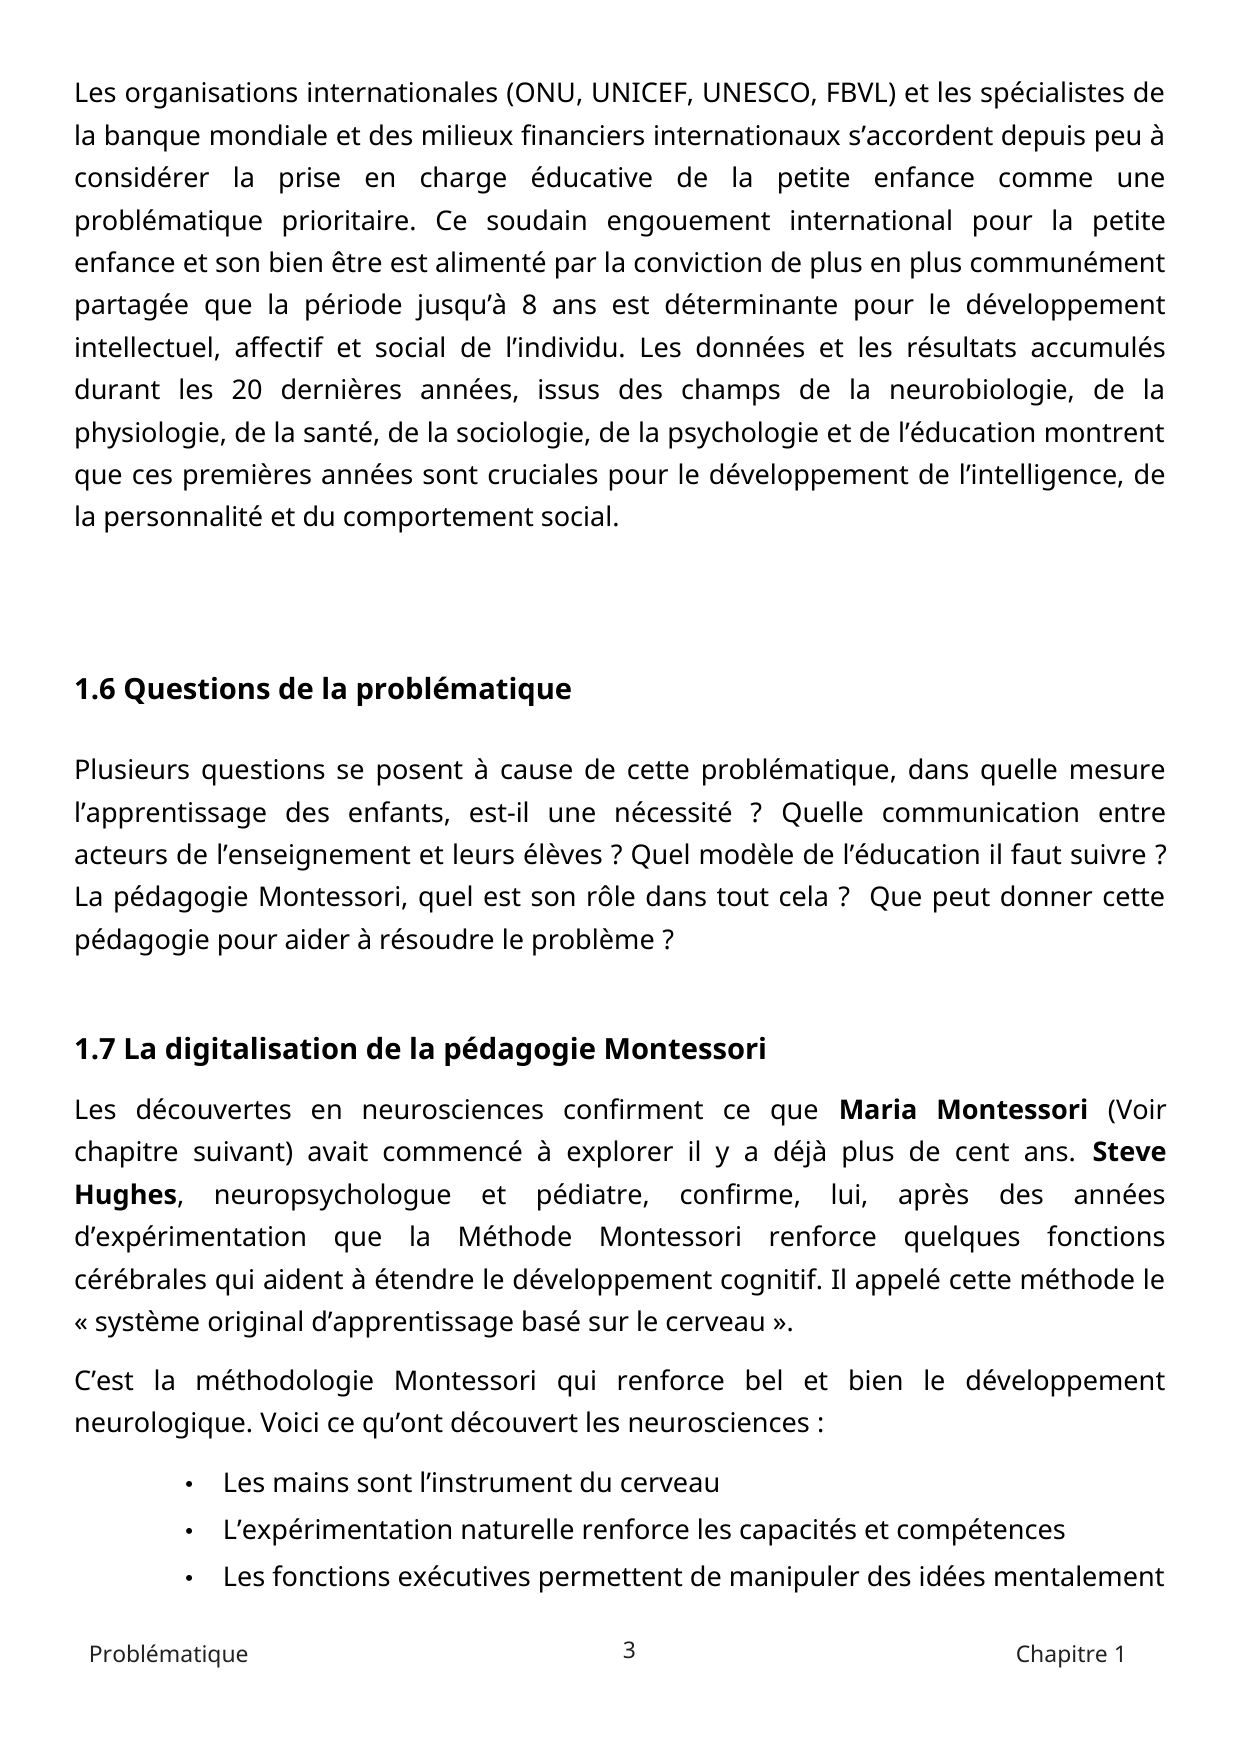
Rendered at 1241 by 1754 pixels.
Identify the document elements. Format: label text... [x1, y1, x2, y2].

list Les mains sont l’instrument du cerveau [185, 1463, 1167, 1500]
text Les organisations internationales (ONU, UNICEF, UNESCO, FBVL) et les spécialistes de la banque mondiale et des milieux financiers internationaux s’accordent depuis peu à considérer la prise en charge éducative de la petite enfance comme une problématique prioritaire. Ce soudain engouement international pour la petite enfance et son bien être est alimenté par la conviction de plus en plus communément partagée que la période jusqu’à 8 ans est déterminante pour le développement intellectuel, affectif et social de l’individu. Les données et les résultats accumulés durant les 20 dernières années, issus des champs de la neurobiologie, de la physiologie, de la santé, de la sociologie, de la psychologie et de l’éducation montrent que ces premières années sont cruciales pour le développement de l’intelligence, de la personnalité et du comportement social. [74, 74, 1167, 535]
text 1.7 La digitalisation de la pédagogie Montessori [74, 1028, 1167, 1068]
text Plusieurs questions se posent à cause de cette problématique, dans quelle mesure l’apprentissage des enfants, est-il une nécessité ? Quelle communication entre acteurs de l’enseignement et leurs élèves ? Quel modèle de l’éducation il faut suivre ? La pédagogie Montessori, quel est son rôle dans tout cela ? Que peut donner cette pédagogie pour aider à résoudre le problème ? [74, 751, 1167, 957]
list L’expérimentation naturelle renforce les capacités et compétences [185, 1510, 1167, 1547]
text Les découvertes en neurosciences confirment ce que Maria Montessori (Voir chapitre suivant) avait commencé à explorer il y a déjà plus de cent ans. Steve Hughes, neuropsychologue et pédiatre, confirme, lui, après des années d’expérimentation que la Méthode Montessori renforce quelques fonctions cérébrales qui aident à étendre le développement cognitif. Il appelé cette méthode le « système original d’apprentissage basé sur le cerveau ». [74, 1091, 1167, 1339]
text C’est la méthodologie Montessori qui renforce bel et bien le développement neurologique. Voici ce qu’ont découvert les neurosciences : [74, 1362, 1167, 1441]
text 1.6 Questions de la problématique [74, 668, 1167, 708]
list Les fonctions exécutives permettent de manipuler des idées mentalement [185, 1557, 1167, 1594]
